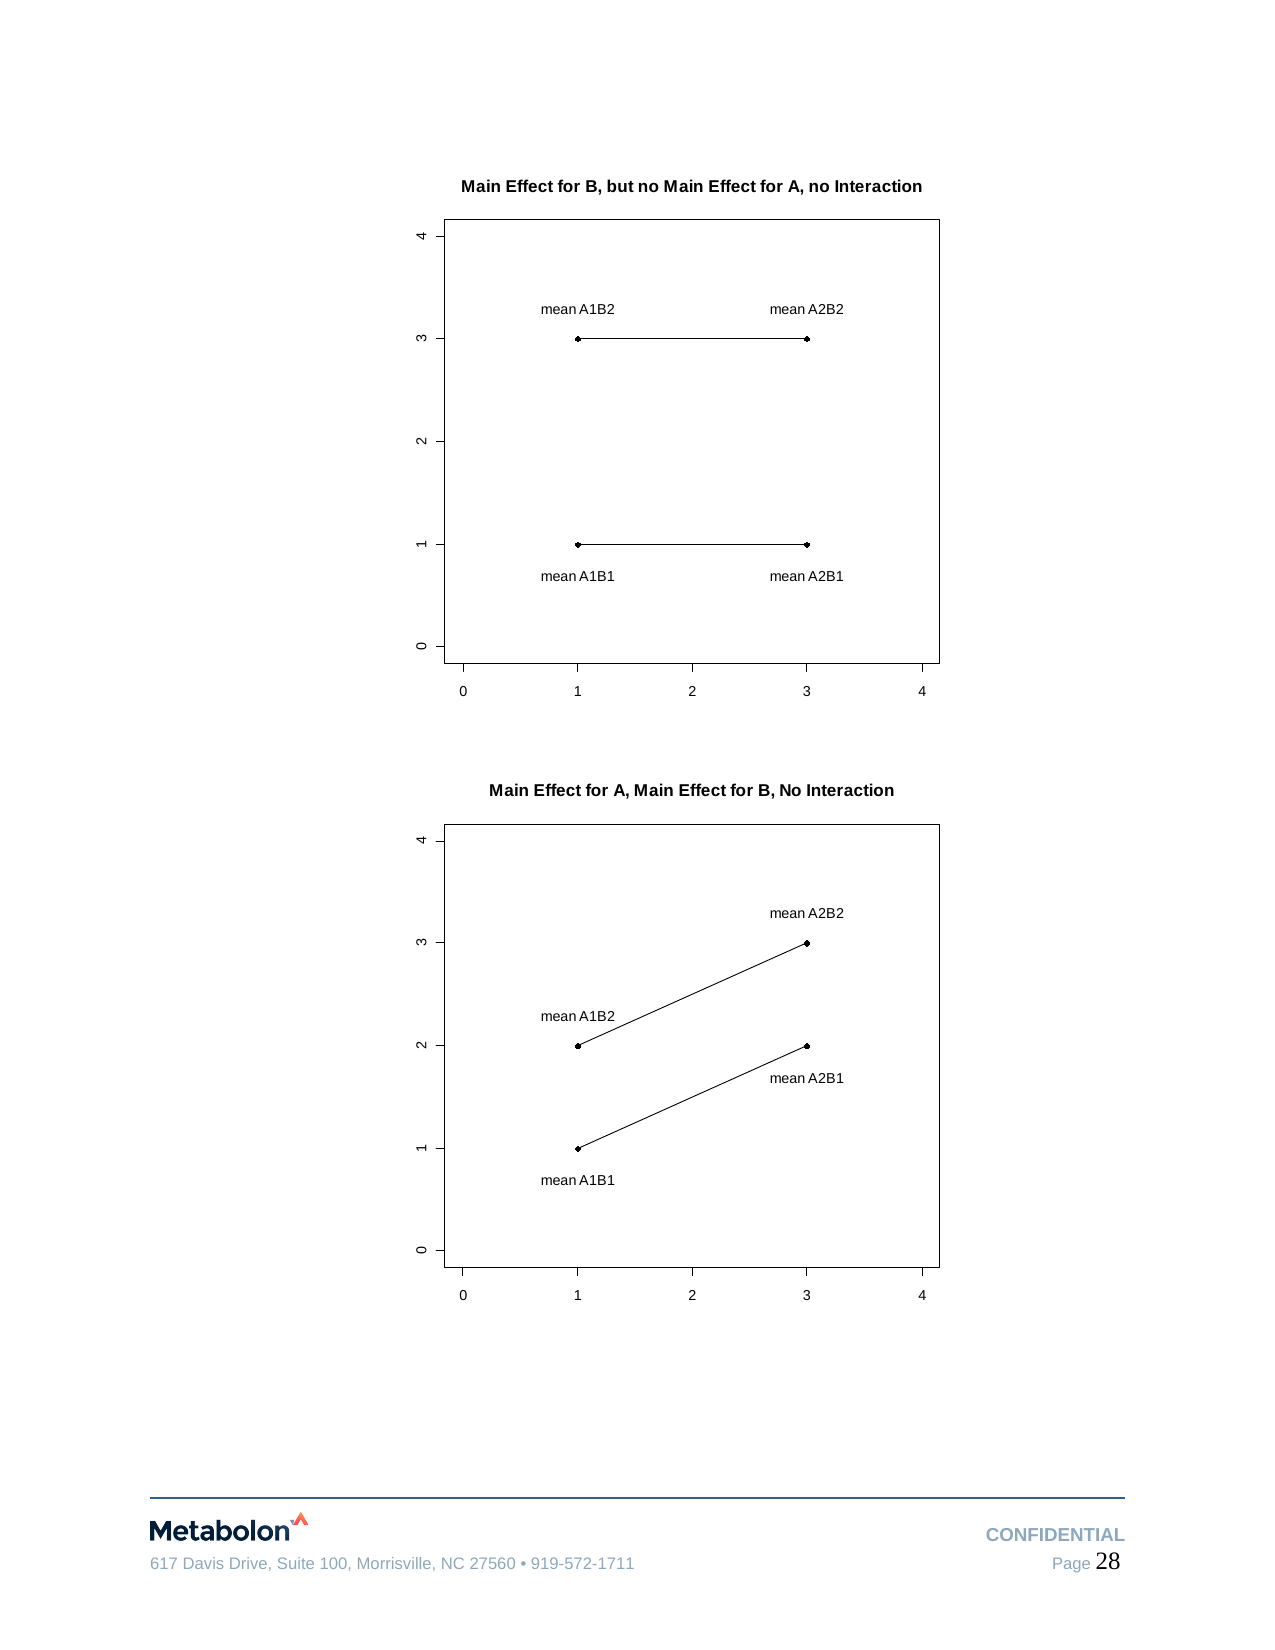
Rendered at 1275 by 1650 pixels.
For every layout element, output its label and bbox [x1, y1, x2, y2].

picture [150, 1511, 309, 1541]
